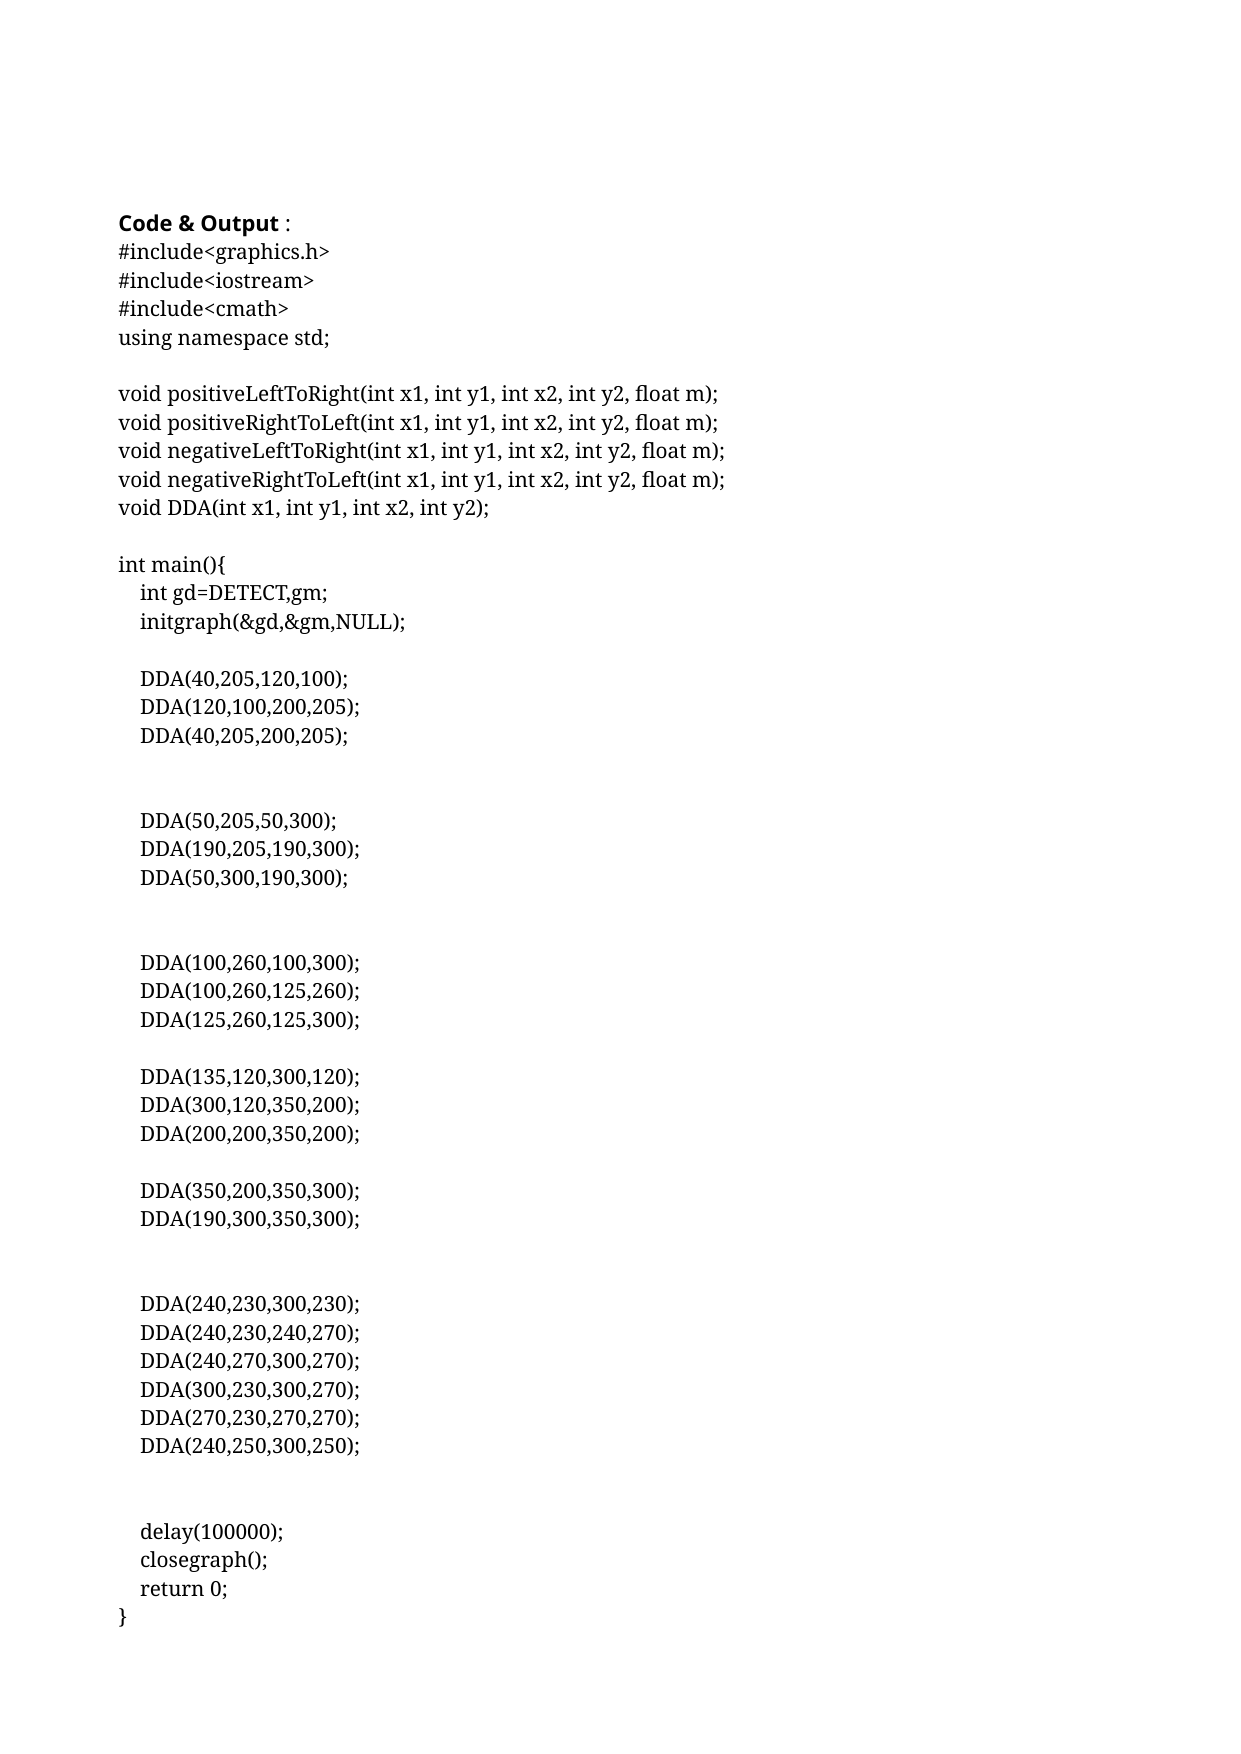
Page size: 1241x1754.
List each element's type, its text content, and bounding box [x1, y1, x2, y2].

text DDA(350,200,350,300); [118, 1176, 1122, 1204]
text DDA(240,230,240,270); [118, 1318, 1122, 1346]
text void negativeLeftToRight(int x1, int y1, int x2, int y2, float m); [118, 436, 1122, 465]
text DDA(300,230,300,270); [118, 1375, 1122, 1403]
text #include<graphics.h> [118, 237, 1122, 266]
text DDA(190,300,350,300); [118, 1204, 1122, 1233]
text int gd=DETECT,gm; [118, 578, 1122, 607]
text closegraph(); [118, 1545, 1122, 1574]
text DDA(200,200,350,200); [118, 1119, 1122, 1147]
text } [118, 1602, 1122, 1631]
text void DDA(int x1, int y1, int x2, int y2); [118, 493, 1122, 522]
text DDA(120,100,200,205); [118, 692, 1122, 721]
text using namespace std; [118, 323, 1122, 351]
text DDA(135,120,300,120); [118, 1062, 1122, 1090]
text Code & Output : [118, 207, 1122, 237]
text void positiveRightToLeft(int x1, int y1, int x2, int y2, float m); [118, 408, 1122, 436]
text #include<cmath> [118, 294, 1122, 323]
text DDA(240,230,300,230); [118, 1289, 1122, 1318]
text delay(100000); [118, 1517, 1122, 1545]
text DDA(270,230,270,270); [118, 1403, 1122, 1432]
text DDA(125,260,125,300); [118, 1005, 1122, 1033]
text DDA(40,205,200,205); [118, 721, 1122, 749]
text DDA(300,120,350,200); [118, 1090, 1122, 1119]
text int main(){ [118, 550, 1122, 578]
text void positiveLeftToRight(int x1, int y1, int x2, int y2, float m); [118, 379, 1122, 408]
text DDA(240,270,300,270); [118, 1346, 1122, 1375]
text DDA(100,260,125,260); [118, 977, 1122, 1005]
text void negativeRightToLeft(int x1, int y1, int x2, int y2, float m); [118, 465, 1122, 493]
text DDA(100,260,100,300); [118, 948, 1122, 977]
text DDA(40,205,120,100); [118, 664, 1122, 692]
text #include<iostream> [118, 266, 1122, 294]
text DDA(240,250,300,250); [118, 1432, 1122, 1460]
text DDA(190,205,190,300); [118, 834, 1122, 863]
text DDA(50,300,190,300); [118, 863, 1122, 891]
text DDA(50,205,50,300); [118, 806, 1122, 834]
text initgraph(&gd,&gm,NULL); [118, 607, 1122, 635]
text return 0; [118, 1574, 1122, 1602]
